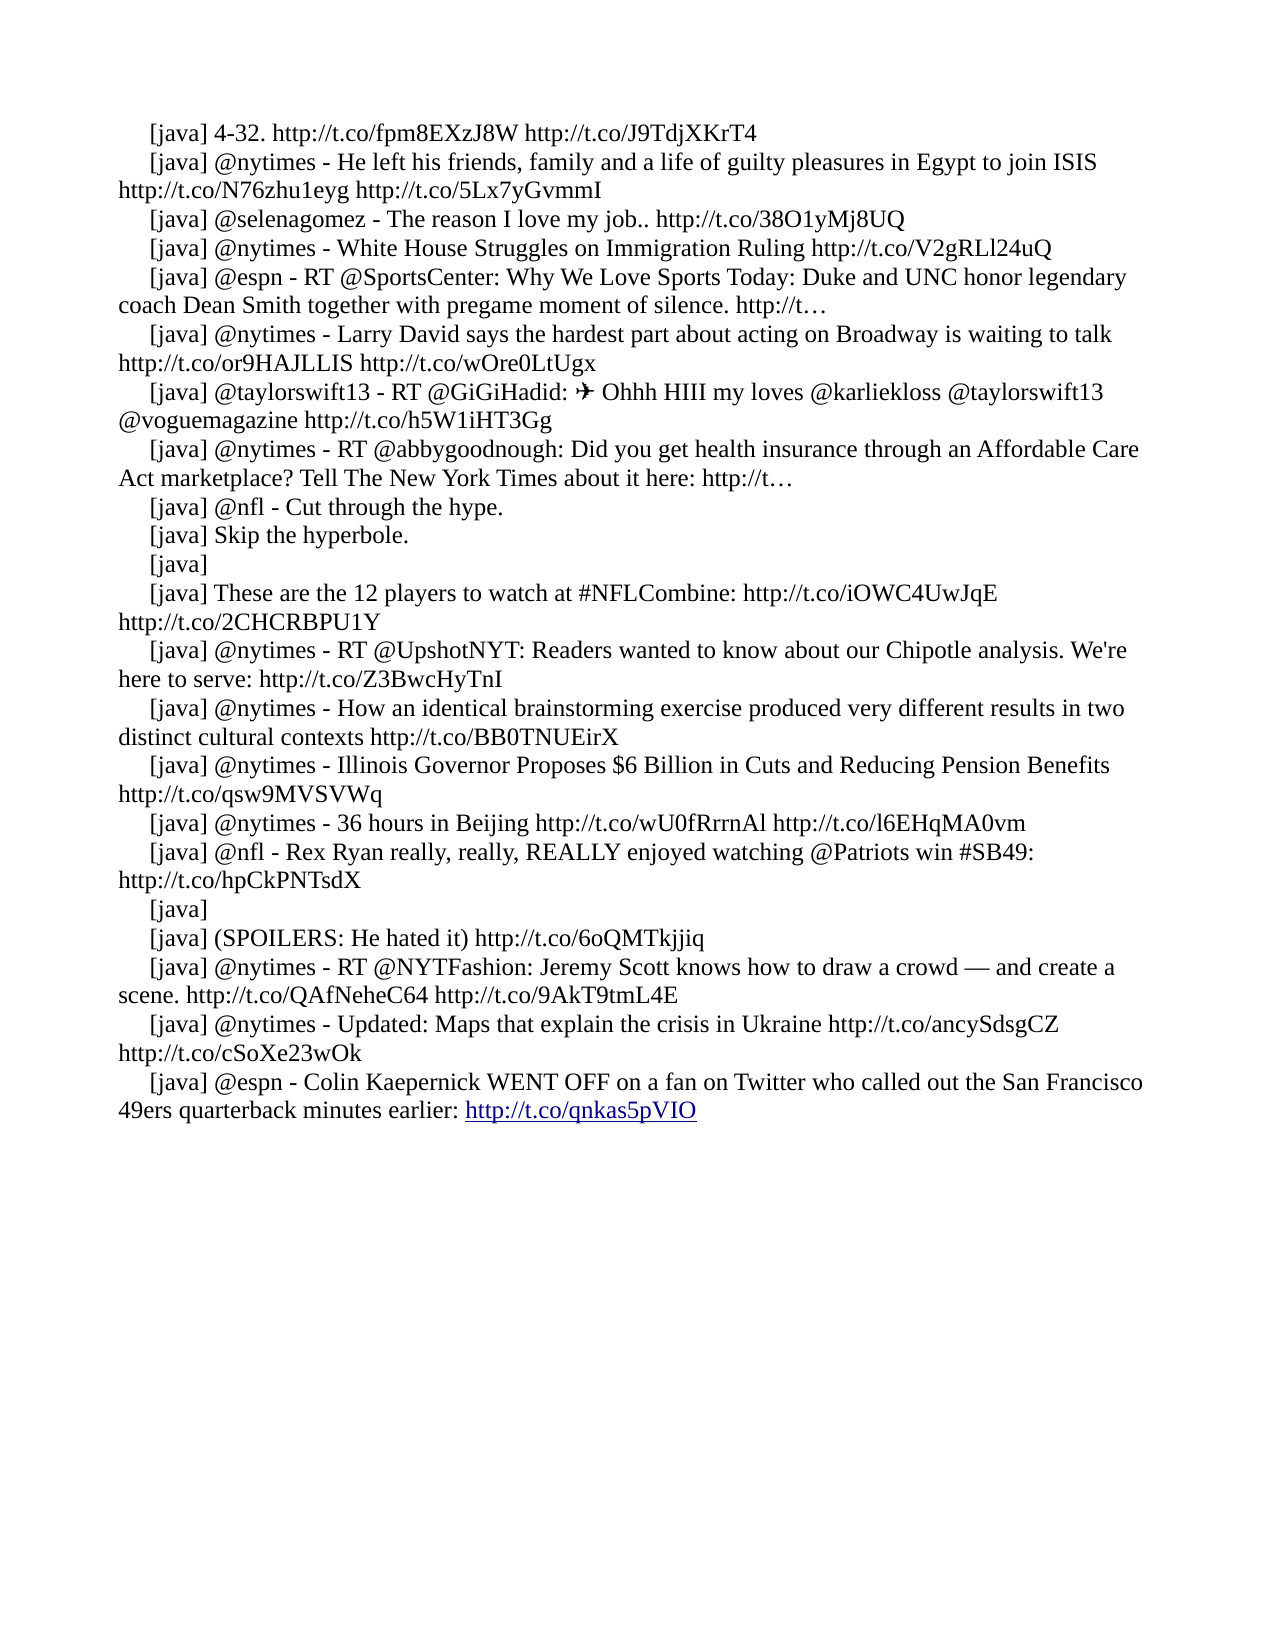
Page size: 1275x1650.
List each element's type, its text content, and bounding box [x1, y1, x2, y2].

text [java] (SPOILERS: He hated it) http://t.co/6oQMTkjjiq [118, 923, 1157, 952]
text [java] Skip the hyperbole. [118, 521, 1157, 549]
text [java] @nytimes - RT @UpshotNYT: Readers wanted to know about our Chipotle analysis. We're here to serve: http://t.co/Z3BwcHyTnI [118, 636, 1157, 693]
text [java] These are the 12 players to watch at #NFLCombine: http://t.co/iOWC4UwJqE http://t.co/2CHCRBPU1Y [118, 578, 1157, 636]
text [java] @nytimes - RT @abbygoodnough: Did you get health insurance through an Affordable Care Act marketplace? Tell The New York Times about it here: http://t… [118, 434, 1157, 492]
text [java] @nytimes - 36 hours in Beijing http://t.co/wU0fRrrnAl http://t.co/l6EHqMA0vm [118, 808, 1157, 837]
text [java] @selenagomez - The reason I love my job.. http://t.co/38O1yMj8UQ [118, 204, 1157, 233]
text [java] @nytimes - He left his friends, family and a life of guilty pleasures in Egypt to join ISIS http://t.co/N76zhu1eyg http://t.co/5Lx7yGvmmI [118, 147, 1157, 204]
text [java] @nytimes - Illinois Governor Proposes $6 Billion in Cuts and Reducing Pension Benefits http://t.co/qsw9MVSVWq [118, 751, 1157, 808]
text [java] @espn - RT @SportsCenter: Why We Love Sports Today: Duke and UNC honor legendary coach Dean Smith together with pregame moment of silence. http://t… [118, 262, 1157, 319]
text [java] @nytimes - White House Struggles on Immigration Ruling http://t.co/V2gRLl24uQ [118, 233, 1157, 262]
text [java] 4-32. http://t.co/fpm8EXzJ8W http://t.co/J9TdjXKrT4 [118, 118, 1157, 147]
text [java] [118, 894, 1157, 923]
text [java] @nfl - Cut through the hype. [118, 492, 1157, 521]
text [java] @espn - Colin Kaepernick WENT OFF on a fan on Twitter who called out the San Francisco 49ers​ quarterback minutes earlier: http://t.co/qnkas5pVIO [118, 1067, 1157, 1124]
text [java] @nytimes - Larry David says the hardest part about acting on Broadway is waiting to talk http://t.co/or9HAJLLIS http://t.co/wOre0LtUgx [118, 319, 1157, 377]
text [java] @nytimes - How an identical brainstorming exercise produced very different results in two distinct cultural contexts http://t.co/BB0TNUEirX [118, 693, 1157, 751]
text [java] @nytimes - RT @NYTFashion: Jeremy Scott knows how to draw a crowd — and create a scene. http://t.co/QAfNeheC64 http://t.co/9AkT9tmL4E [118, 952, 1157, 1009]
text [java] @nfl - Rex Ryan really, really, REALLY enjoyed watching @Patriots win #SB49: http://t.co/hpCkPNTsdX [118, 837, 1157, 894]
text [java] [118, 549, 1157, 578]
text [java] @nytimes - Updated: Maps that explain the crisis in Ukraine http://t.co/ancySdsgCZ http://t.co/cSoXe23wOk [118, 1009, 1157, 1067]
text [java] @taylorswift13 - RT @GiGiHadid: ✈️ Ohhh HIII my loves @karliekloss @taylorswift13 @voguemagazine http://t.co/h5W1iHT3Gg [118, 377, 1157, 434]
